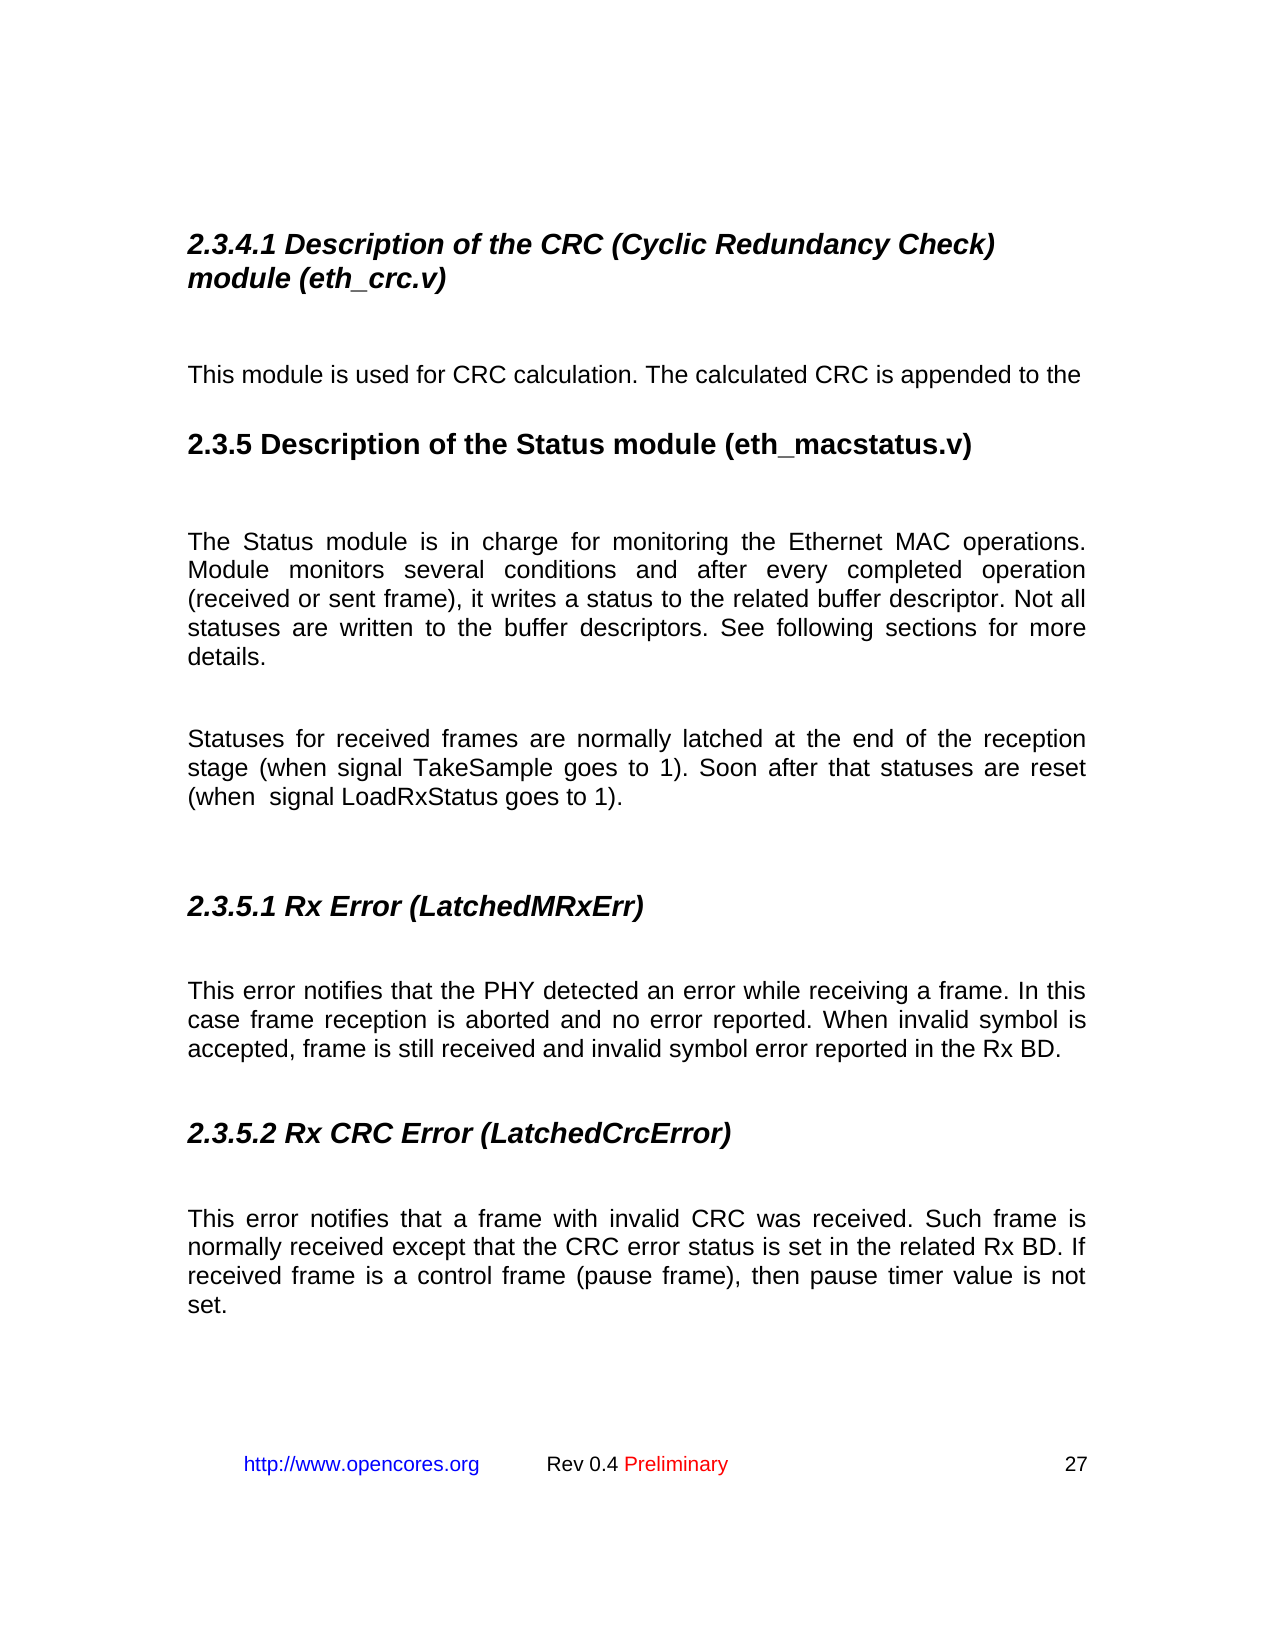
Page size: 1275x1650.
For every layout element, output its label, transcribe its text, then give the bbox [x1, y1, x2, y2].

text This module is used for CRC calculation. The calculated CRC is appended to the [187, 360, 1088, 389]
text This error notifies that the PHY detected an error while receiving a frame. In this case frame reception is aborted and no error reported. When invalid symbol is accepted, frame is still received and invalid symbol error reported in the Rx BD. [187, 976, 1088, 1062]
text This error notifies that a frame with invalid CRC was received. Such frame is normally received except that the CRC error status is set in the related Rx BD. If received frame is a control frame (pause frame), then pause timer value is not set. [187, 1203, 1088, 1318]
subtitle 2.3.5.1 Rx Error (LatchedMRxErr) [187, 889, 1088, 922]
subtitle 2.3.5.2 Rx CRC Error (LatchedCrcError) [187, 1116, 1088, 1150]
text Statuses for received frames are normally latched at the end of the reception stage (when signal TakeSample goes to 1). Soon after that statuses are reset (when signal LoadRxStatus goes to 1). [187, 724, 1088, 810]
subtitle 2.3.4.1 Description of the CRC (Cyclic Redundancy Check) module (eth_crc.v) [187, 227, 1088, 294]
text The Status module is in charge for monitoring the Ethernet MAC operations. Module monitors several conditions and after every completed operation (received or sent frame), it writes a status to the related buffer descriptor. Not all statuses are written to the buffer descriptors. See following sections for more details. [187, 526, 1088, 670]
subtitle 2.3.5 Description of the Status module (eth_macstatus.v) [187, 427, 1088, 460]
